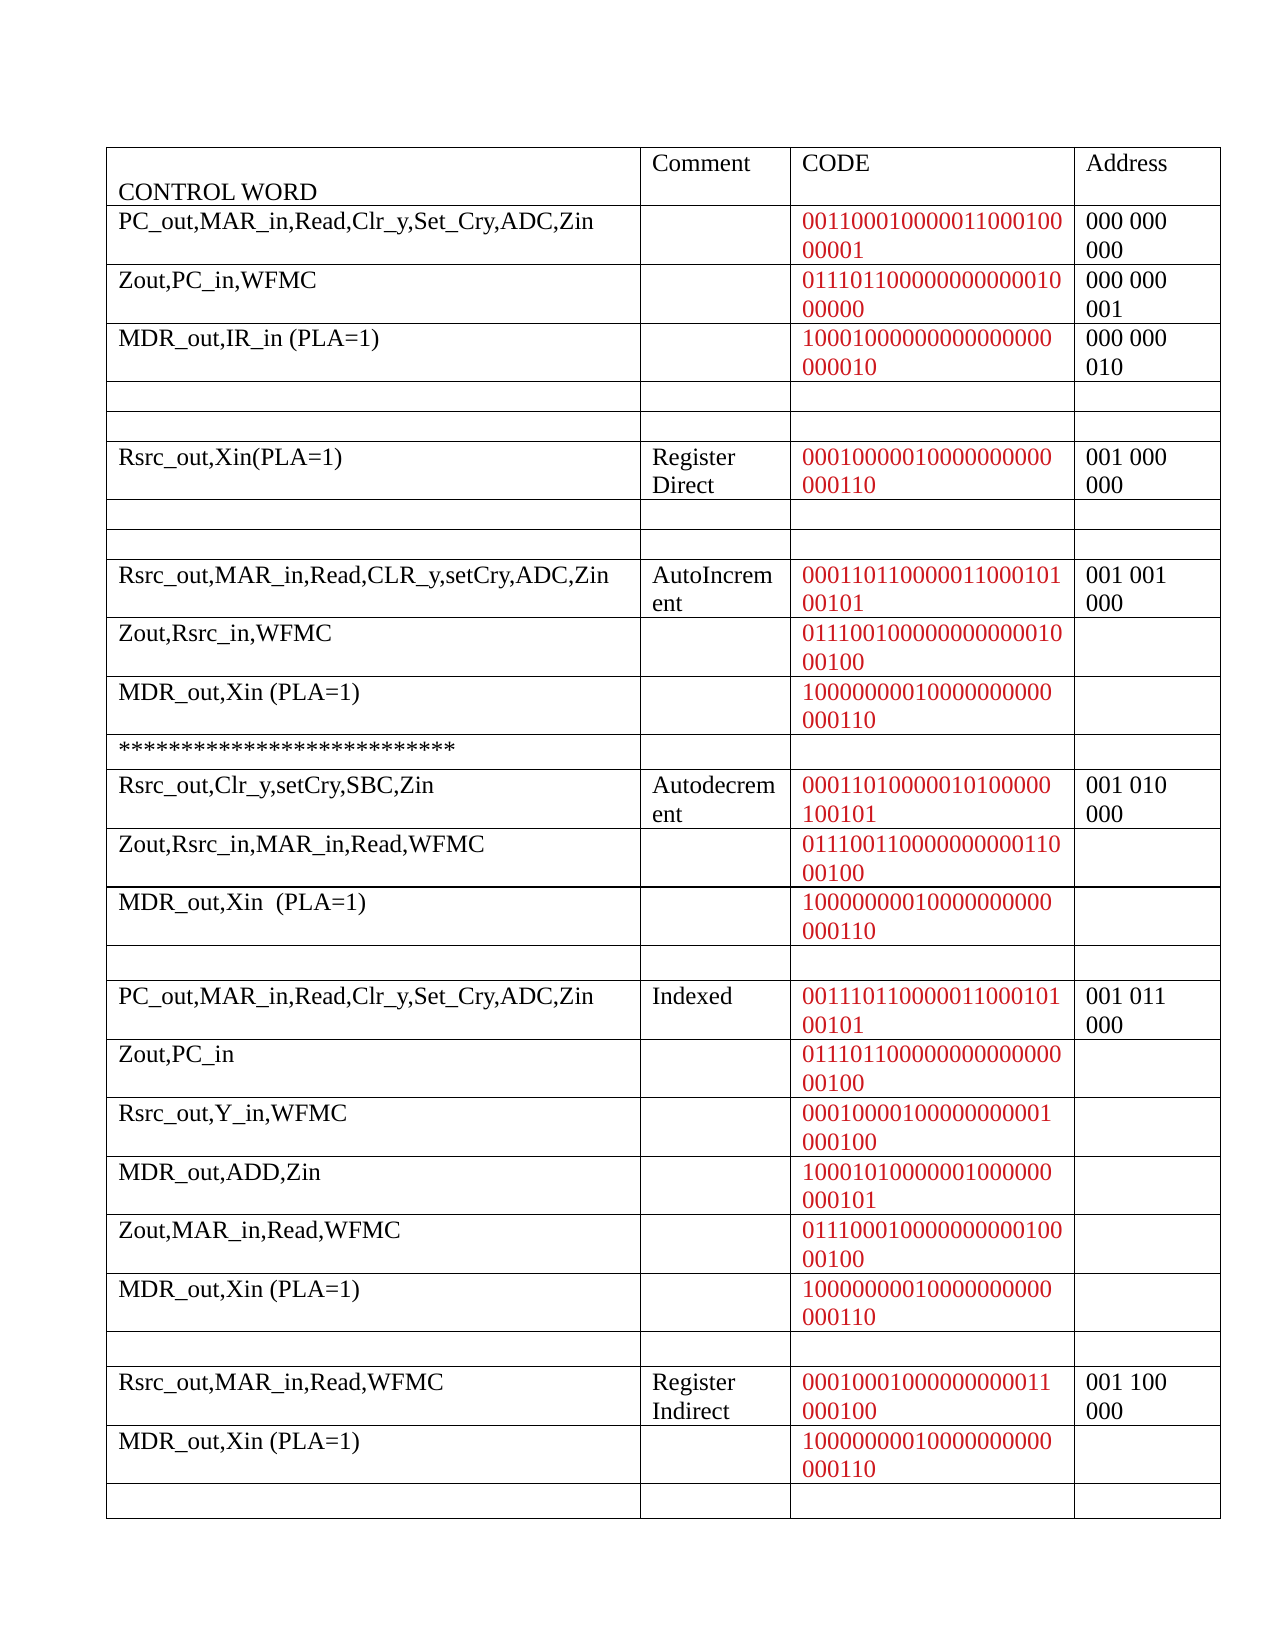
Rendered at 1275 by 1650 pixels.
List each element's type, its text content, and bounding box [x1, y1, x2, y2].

table_cell [791, 1484, 1074, 1518]
table_cell Rsrc_out,Y_in,WFMC [107, 1098, 640, 1156]
table_cell [791, 946, 1074, 980]
table_cell [107, 1484, 640, 1518]
table_cell [107, 1332, 640, 1366]
table_cell 001 001 000 [1075, 560, 1220, 617]
table_cell *************************** [107, 735, 640, 769]
table_cell [1075, 1484, 1220, 1518]
table_cell [791, 735, 1074, 769]
table_cell [641, 206, 790, 264]
table_cell Zout,PC_in,WFMC [107, 265, 640, 322]
table_cell 000 000 001 [1075, 265, 1220, 322]
table_cell 001 011 000 [1075, 981, 1220, 1038]
table_cell [1075, 1215, 1220, 1273]
table_cell [641, 500, 790, 529]
table_cell Rsrc_out,Clr_y,setCry,SBC,Zin [107, 770, 640, 828]
table_cell 01110110000000000001000000 [791, 265, 1074, 322]
table_cell [1075, 1332, 1220, 1366]
table_cell 01110001000000000010000100 [791, 1215, 1074, 1273]
table_cell [641, 888, 790, 945]
table_cell 10000000010000000000000110 [791, 1274, 1074, 1331]
table_cell [107, 382, 640, 411]
table_cell AutoIncrement [641, 560, 790, 617]
table_cell [791, 530, 1074, 559]
table_cell Register Indirect [641, 1367, 790, 1425]
table_cell 00011010000010100000100101 [791, 770, 1074, 828]
table_cell [641, 530, 790, 559]
table_header Address [1075, 148, 1220, 205]
table_cell 10001000000000000000000010 [791, 324, 1074, 381]
table_cell [641, 735, 790, 769]
table_cell [1075, 1098, 1220, 1156]
table_cell Register Direct [641, 442, 790, 499]
table_cell 00010000100000000001000100 [791, 1098, 1074, 1156]
table_cell [107, 946, 640, 980]
table_cell 00010001000000000011000100 [791, 1367, 1074, 1425]
table_cell MDR_out,ADD,Zin [107, 1157, 640, 1214]
table_cell [641, 382, 790, 411]
table_cell [791, 412, 1074, 441]
table_cell [1075, 1426, 1220, 1483]
table_cell PC_out,MAR_in,Read,Clr_y,Set_Cry,ADC,Zin [107, 206, 640, 264]
table_cell [641, 1274, 790, 1331]
table_cell [641, 1098, 790, 1156]
table_cell MDR_out,Xin (PLA=1) [107, 677, 640, 734]
table_cell [641, 1157, 790, 1214]
table_cell [641, 946, 790, 980]
table_cell [641, 1484, 790, 1518]
table_header Comment [641, 148, 790, 205]
table_cell [1075, 888, 1220, 945]
table_cell [1075, 946, 1220, 980]
table_cell [107, 412, 640, 441]
table_cell [641, 677, 790, 734]
table_cell [641, 829, 790, 886]
table_cell [1075, 618, 1220, 676]
table_cell 001 100 000 [1075, 1367, 1220, 1425]
table_cell [641, 1426, 790, 1483]
table_cell 00111011000001100010100101 [791, 981, 1074, 1038]
table_cell 000 000 000 [1075, 206, 1220, 264]
table_cell [641, 265, 790, 322]
table_cell Autodecrement [641, 770, 790, 828]
table_cell [1075, 829, 1220, 886]
table_cell 01110011000000000011000100 [791, 829, 1074, 886]
table_cell [1075, 530, 1220, 559]
table_cell Indexed [641, 981, 790, 1038]
table_cell Zout,Rsrc_in,WFMC [107, 618, 640, 676]
table_cell Zout,PC_in [107, 1040, 640, 1097]
table_cell [107, 500, 640, 529]
table_header CONTROL WORD [107, 148, 640, 205]
table_cell Rsrc_out,MAR_in,Read,WFMC [107, 1367, 640, 1425]
table_cell 10000000010000000000000110 [791, 677, 1074, 734]
table_cell [641, 1040, 790, 1097]
table_cell [1075, 412, 1220, 441]
table_cell Zout,Rsrc_in,MAR_in,Read,WFMC [107, 829, 640, 886]
table_cell [107, 530, 640, 559]
table_cell 10000000010000000000000110 [791, 1426, 1074, 1483]
table_cell Rsrc_out,Xin(PLA=1) [107, 442, 640, 499]
table_cell Rsrc_out,MAR_in,Read,CLR_y,setCry,ADC,Zin [107, 560, 640, 617]
table_cell [1075, 1040, 1220, 1097]
table_header CODE [791, 148, 1074, 205]
table_cell [1075, 500, 1220, 529]
table_cell [791, 500, 1074, 529]
table_cell 01110010000000000001000100 [791, 618, 1074, 676]
table_cell [791, 1332, 1074, 1366]
table_cell MDR_out,Xin (PLA=1) [107, 1274, 640, 1331]
table_cell [641, 618, 790, 676]
table_cell 00010000010000000000000110 [791, 442, 1074, 499]
table_cell MDR_out,Xin (PLA=1) [107, 1426, 640, 1483]
table_cell 00110001000001100010000001 [791, 206, 1074, 264]
table_cell [1075, 735, 1220, 769]
table_cell PC_out,MAR_in,Read,Clr_y,Set_Cry,ADC,Zin [107, 981, 640, 1038]
table_cell [1075, 382, 1220, 411]
table_cell 000 000 010 [1075, 324, 1220, 381]
table_cell 00011011000001100010100101 [791, 560, 1074, 617]
table_cell 10001010000001000000000101 [791, 1157, 1074, 1214]
table_cell [791, 382, 1074, 411]
table_cell 10000000010000000000000110 [791, 888, 1074, 945]
table_cell [1075, 1157, 1220, 1214]
table_cell Zout,MAR_in,Read,WFMC [107, 1215, 640, 1273]
table_cell [1075, 677, 1220, 734]
table_cell [641, 412, 790, 441]
table_cell MDR_out,IR_in (PLA=1) [107, 324, 640, 381]
table_cell [641, 1215, 790, 1273]
table_cell [641, 1332, 790, 1366]
table_cell 001 000 000 [1075, 442, 1220, 499]
table_cell MDR_out,Xin (PLA=1) [107, 888, 640, 945]
table_cell [1075, 1274, 1220, 1331]
table_cell 01110110000000000000000100 [791, 1040, 1074, 1097]
table_cell [641, 324, 790, 381]
table_cell 001 010 000 [1075, 770, 1220, 828]
